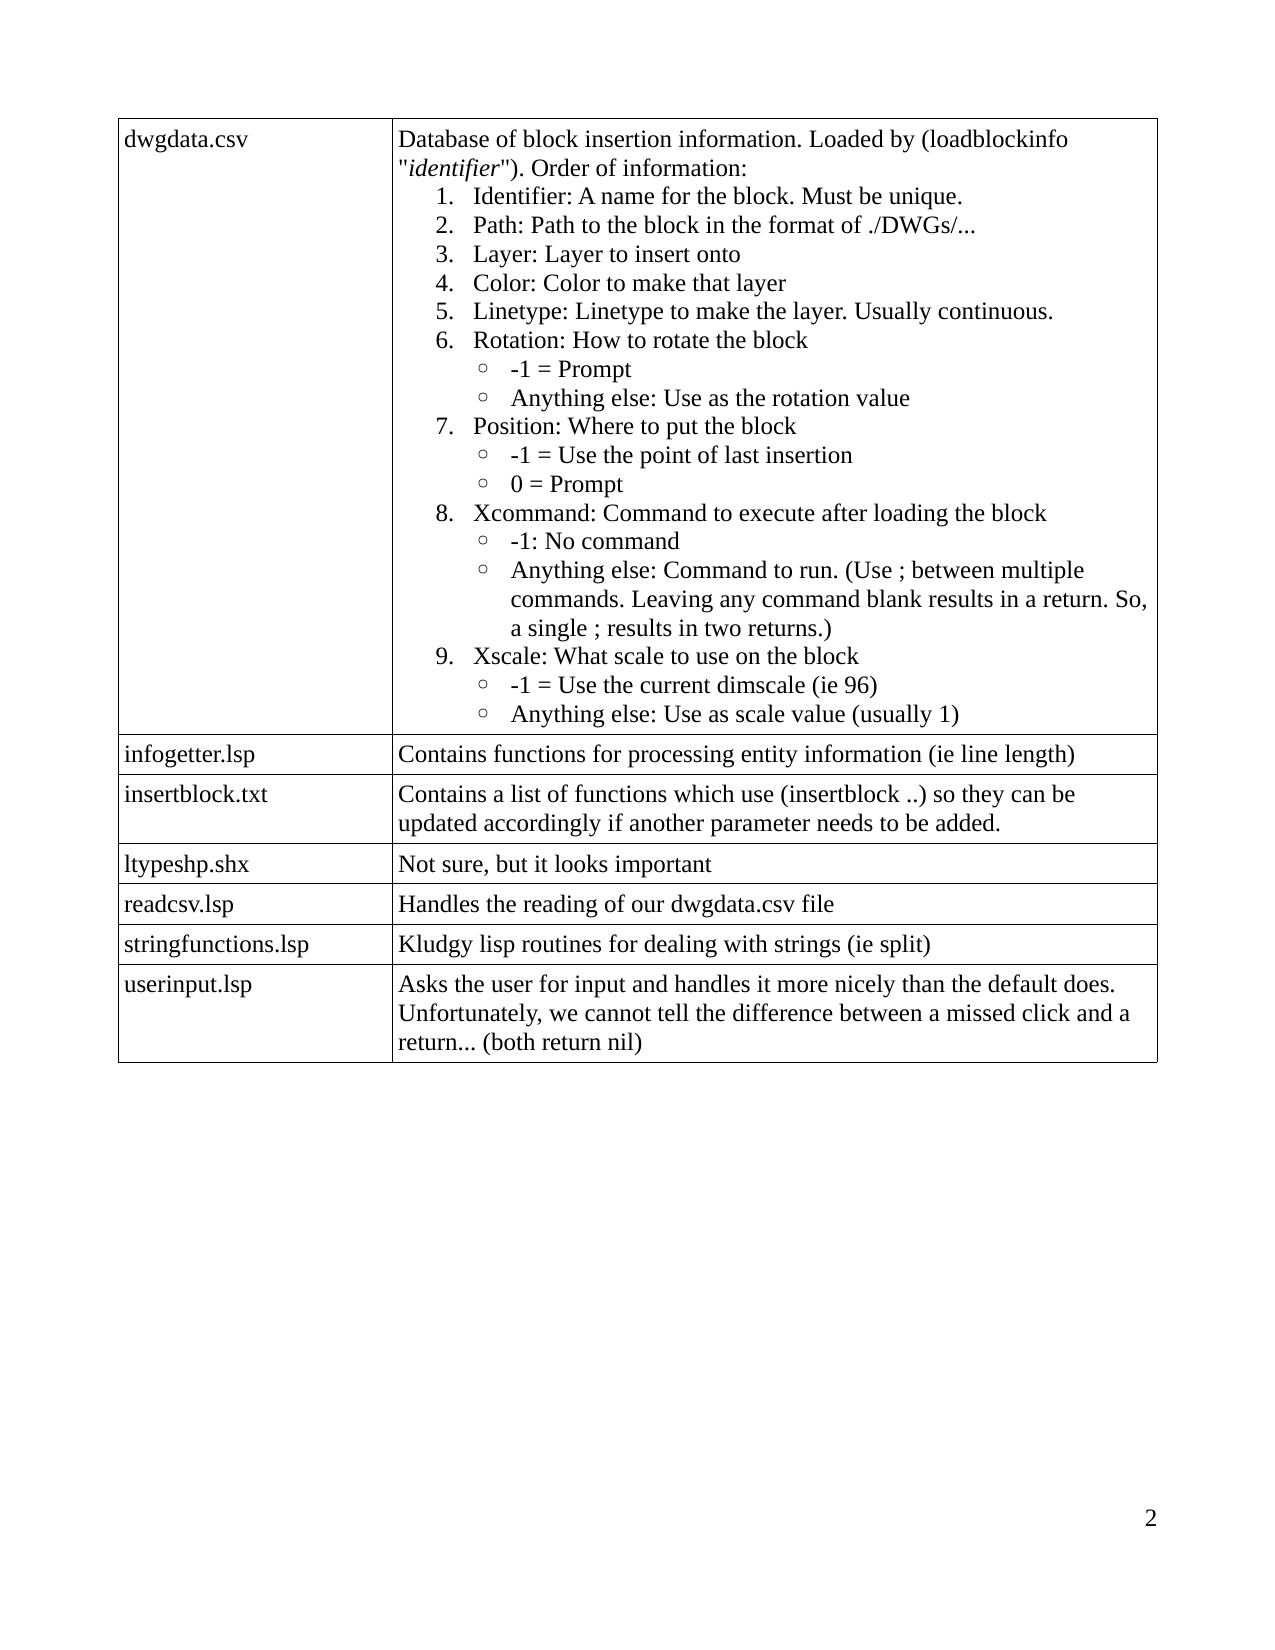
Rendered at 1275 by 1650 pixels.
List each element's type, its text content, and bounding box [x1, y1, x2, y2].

table_cell Database of block insertion information. Loaded by (loadblockinfo "identifier"). Order of information: Identifier: A name for the block. Must be unique. Path: Path to the block in the format of ./DWGs/... Layer: Layer to insert onto Color: Color to make that layer Linetype: Linetype to make the layer. Usually continuous. Rotation: How to rotate the block -1 = Prompt Anything else: Use as the rotation value Position: Where to put the block -1 = Use the point of last insertion 0 = Prompt Xcommand: Command to execute after loading the block -1: No command Anything else: Command to run. (Use ; between multiple commands. Leaving any command blank results in a return. So, a single ; results in two returns.) Xscale: What scale to use on the block -1 = Use the current dimscale (ie 96) Anything else: Use as scale value (usually 1) [393, 119, 1157, 733]
table_cell readcsv.lsp [119, 884, 392, 923]
table_cell ltypeshp.shx [119, 844, 392, 883]
table_cell Kludgy lisp routines for dealing with strings (ie split) [393, 925, 1157, 964]
table_cell Contains functions for processing entity information (ie line length) [393, 735, 1157, 774]
table_cell userinput.lsp [119, 965, 392, 1062]
table_cell Asks the user for input and handles it more nicely than the default does. Unfortunately, we cannot tell the difference between a missed click and a return... (both return nil) [393, 965, 1157, 1062]
table_cell insertblock.txt [119, 775, 392, 843]
table_cell Handles the reading of our dwgdata.csv file [393, 884, 1157, 923]
table_cell Contains a list of functions which use (insertblock ..) so they can be updated accordingly if another parameter needs to be added. [393, 775, 1157, 843]
table_cell infogetter.lsp [119, 735, 392, 774]
table_cell dwgdata.csv [119, 119, 392, 733]
table_cell Not sure, but it looks important [393, 844, 1157, 883]
table_cell stringfunctions.lsp [119, 925, 392, 964]
